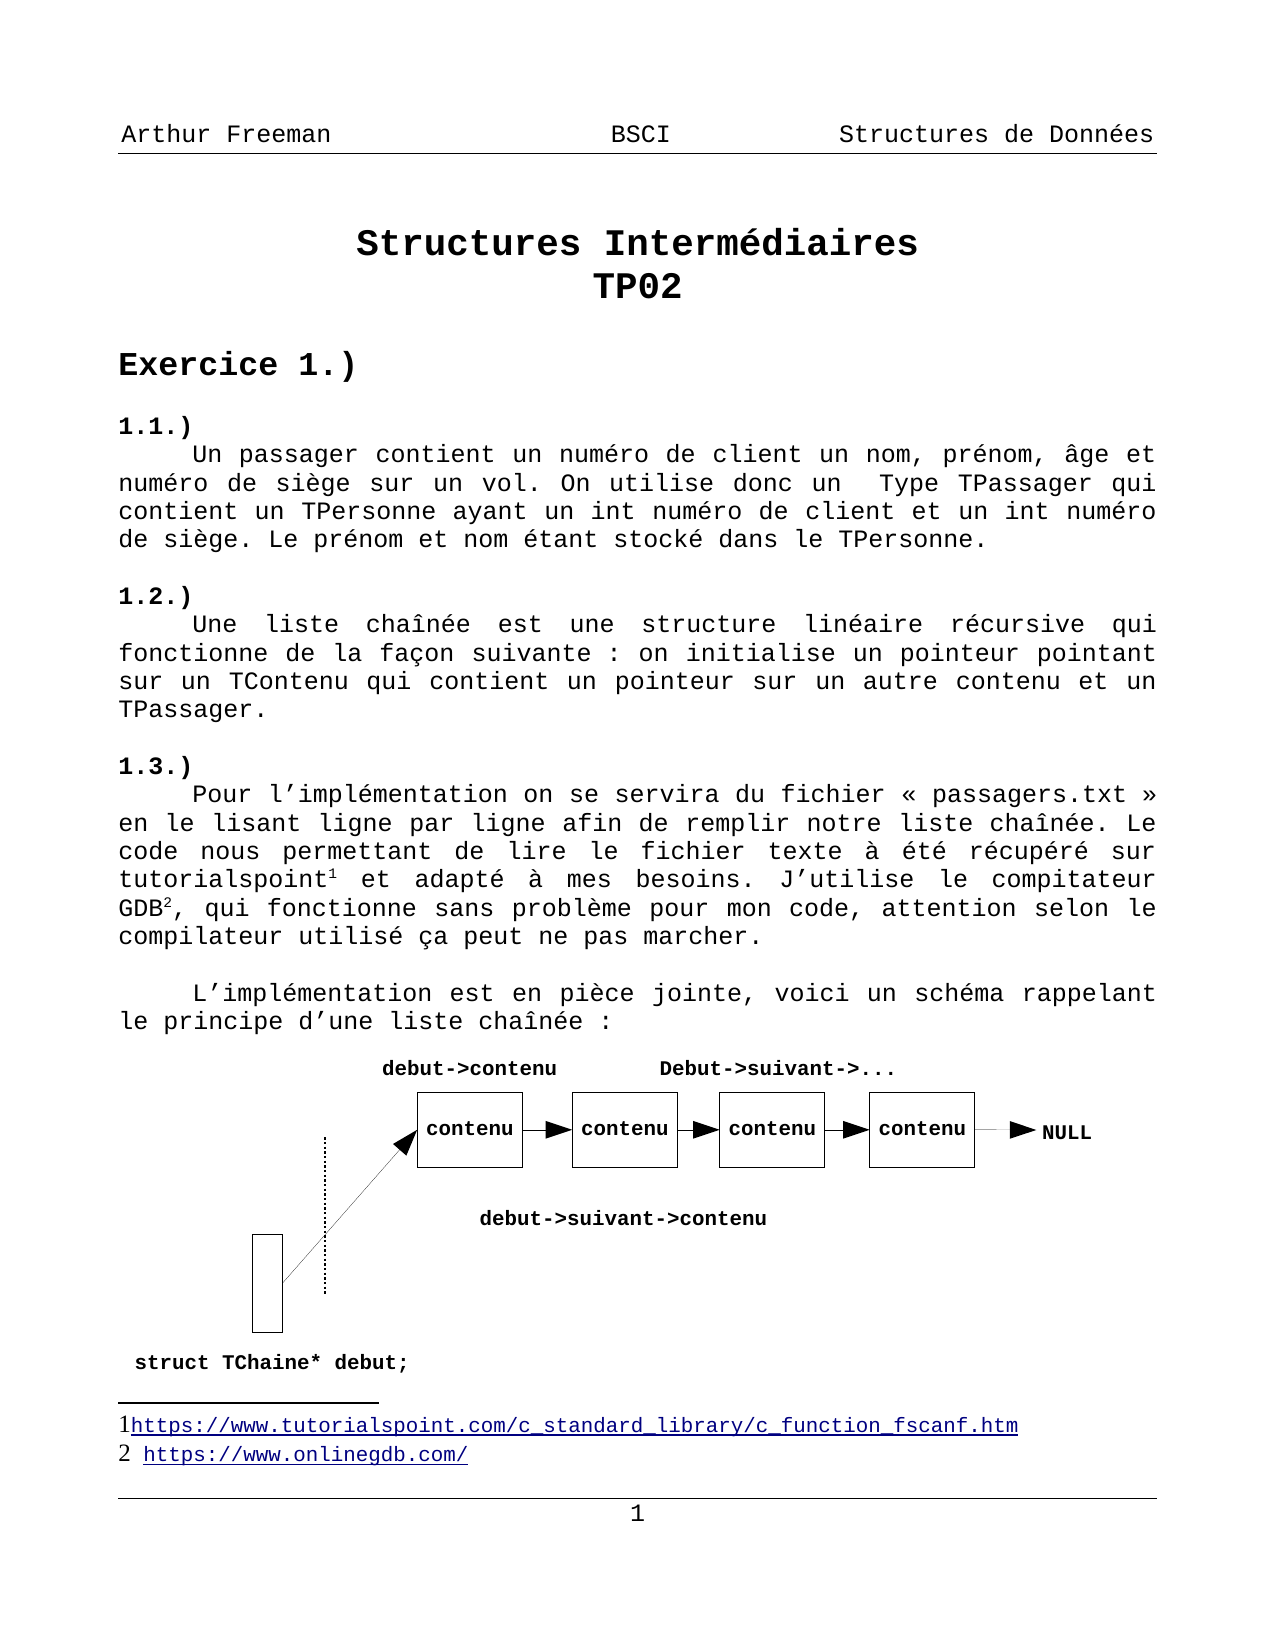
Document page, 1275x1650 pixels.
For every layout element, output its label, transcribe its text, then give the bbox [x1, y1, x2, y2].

text L’implémentation est en pièce jointe, voici un schéma rappelant le principe d’une liste chaînée : [118, 980, 1157, 1037]
text Exercice 1.) [118, 347, 1157, 385]
text https://www.tutorialspoint.com/c_standard_library/c_function_fscanf.htm [118, 1409, 1157, 1438]
text 1.1.) [118, 413, 1157, 442]
text 1.3.) [118, 753, 1157, 782]
text Structures Intermédiaires [118, 224, 1157, 267]
text https://www.onlinegdb.com/ [118, 1438, 1157, 1468]
text Un passager contient un numéro de client un nom, prénom, âge et numéro de siège sur un vol. On utilise donc un Type TPassager qui contient un TPersonne ayant un int numéro de client et un int numéro de siège. Le prénom et nom étant stocké dans le TPersonne. [118, 442, 1157, 555]
text 1.2.) [118, 583, 1157, 612]
text TP02 [118, 267, 1157, 309]
text Pour l’implémentation on se servira du fichier « passagers.txt » en le lisant ligne par ligne afin de remplir notre liste chaînée. Le code nous permettant de lire le fichier texte à été récupéré sur tutorialspoint et adapté à mes besoins. J’utilise le compitateur GDB, qui fonctionne sans problème pour mon code, attention selon le compilateur utilisé ça peut ne pas marcher. [118, 782, 1157, 952]
text Une liste chaînée est une structure linéaire récursive qui fonctionne de la façon suivante : on initialise un pointeur pointant sur un TContenu qui contient un pointeur sur un autre contenu et un TPassager. [118, 612, 1157, 725]
